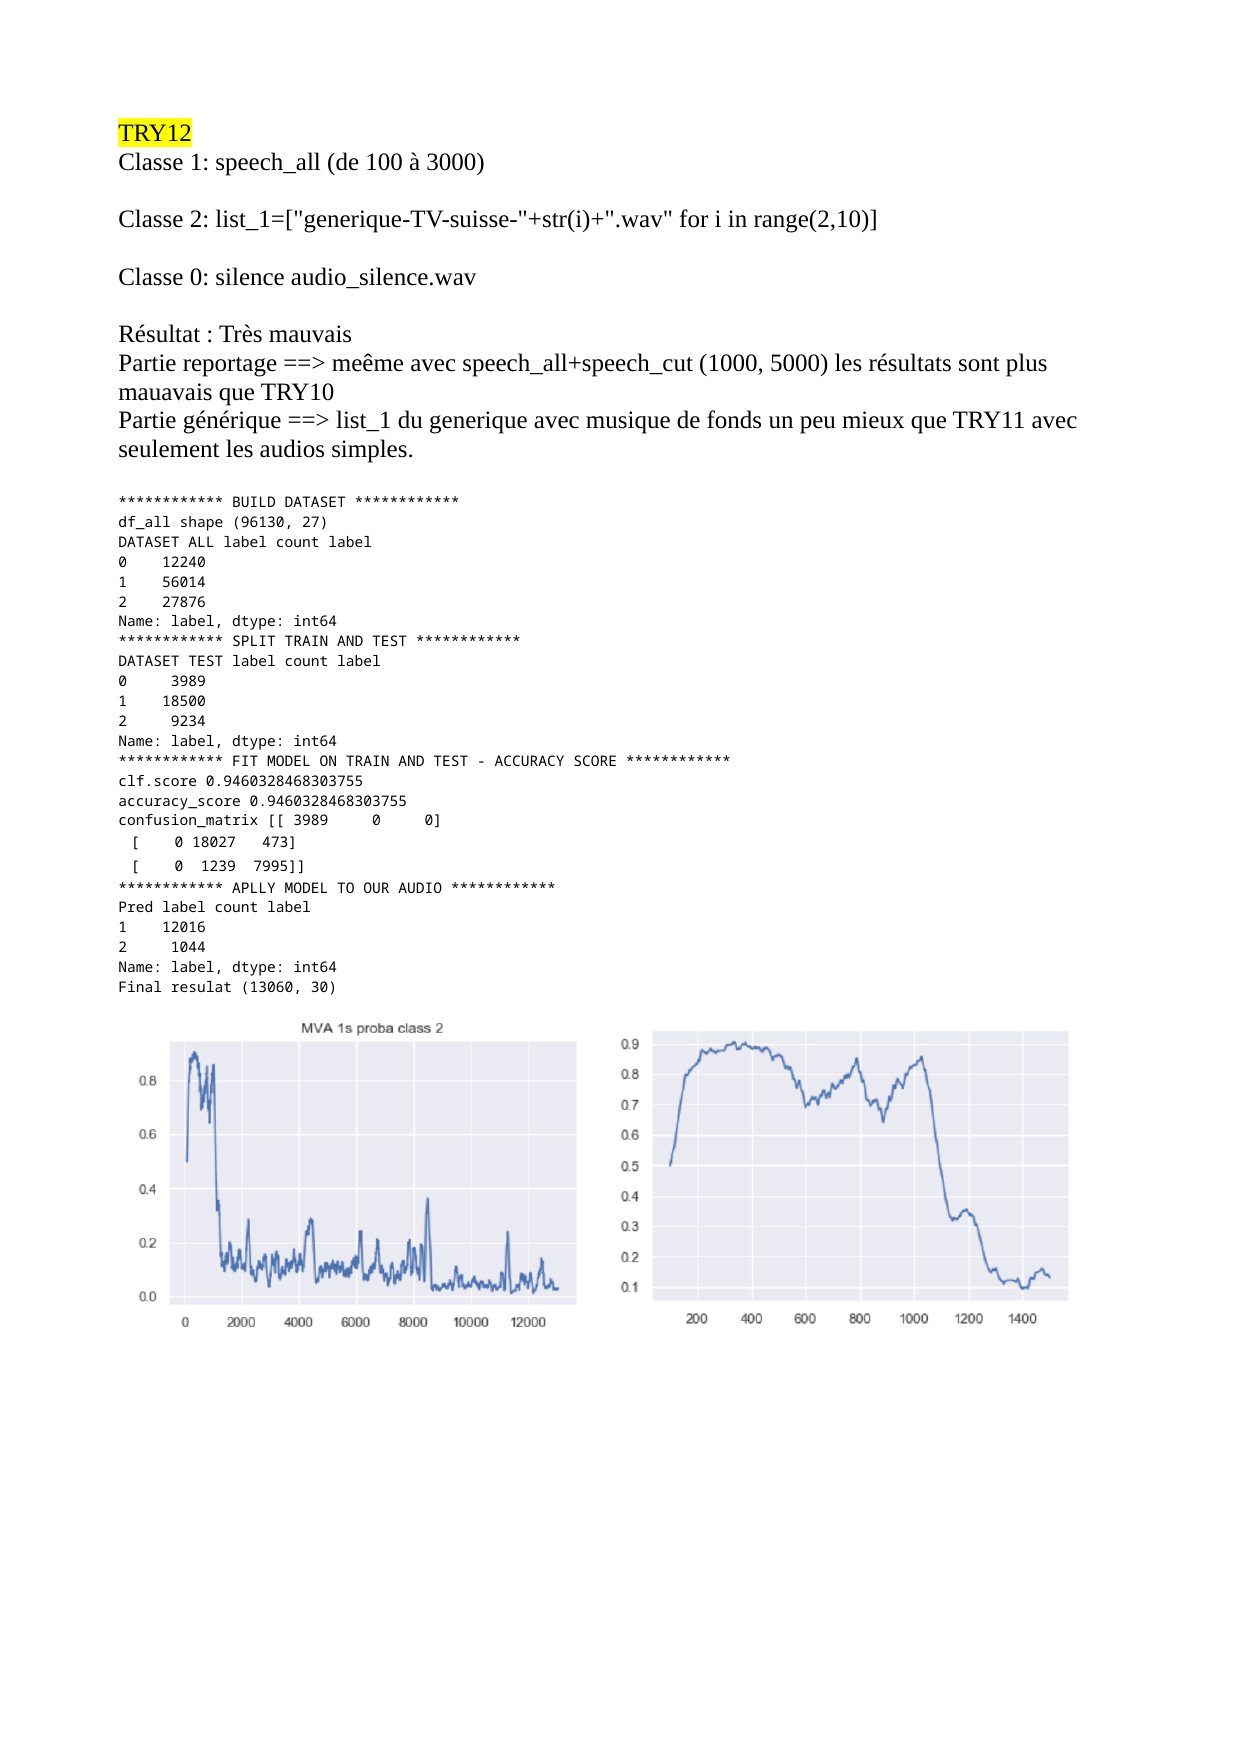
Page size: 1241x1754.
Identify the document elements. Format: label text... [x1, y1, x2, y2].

text Classe 0: silence audio_silence.wav [118, 262, 1122, 291]
text ************ FIT MODEL ON TRAIN AND TEST - ACCURACY SCORE ************ [118, 751, 1122, 770]
text confusion_matrix [[ 3989 0 0] [118, 810, 1122, 830]
text Classe 1: speech_all (de 100 à 3000) [118, 147, 1122, 176]
text 1 12016 [118, 917, 1122, 937]
text Final resulat (13060, 30) [118, 977, 1122, 997]
text [ 0 18027 473] [118, 830, 1122, 854]
text 2 1044 [118, 937, 1122, 957]
text TRY12 [118, 118, 1122, 147]
text ************ BUILD DATASET ************ [118, 492, 1122, 512]
text Name: label, dtype: int64 [118, 731, 1122, 751]
picture [614, 1021, 1076, 1330]
text Name: label, dtype: int64 [118, 957, 1122, 977]
text df_all shape (96130, 27) [118, 512, 1122, 532]
text DATASET ALL label count label [118, 532, 1122, 552]
text [ 0 1239 7995]] [118, 854, 1122, 877]
text 0 12240 [118, 552, 1122, 571]
text 2 27876 [118, 591, 1122, 611]
text 1 18500 [118, 691, 1122, 711]
text DATASET TEST label count label [118, 651, 1122, 671]
text 1 56014 [118, 571, 1122, 591]
text ************ APLLY MODEL TO OUR AUDIO ************ [118, 877, 1122, 897]
text Résultat : Très mauvais [118, 319, 1122, 348]
text accuracy_score 0.9460328468303755 [118, 790, 1122, 810]
text 0 3989 [118, 671, 1122, 691]
text Name: label, dtype: int64 [118, 611, 1122, 631]
text Partie générique ==> list_1 du generique avec musique de fonds un peu mieux que TRY11 avec seulement les audios simples. [118, 406, 1122, 463]
text ************ SPLIT TRAIN AND TEST ************ [118, 631, 1122, 651]
text Pred label count label [118, 897, 1122, 917]
text Partie reportage ==> meême avec speech_all+speech_cut (1000, 5000) les résultats sont plus mauavais que TRY10 [118, 348, 1122, 406]
text Classe 2: list_1=["generique-TV-suisse-"+str(i)+".wav" for i in range(2,10)] [118, 204, 1122, 233]
text 2 9234 [118, 711, 1122, 731]
text clf.score 0.9460328468303755 [118, 770, 1122, 790]
picture [128, 1015, 585, 1331]
